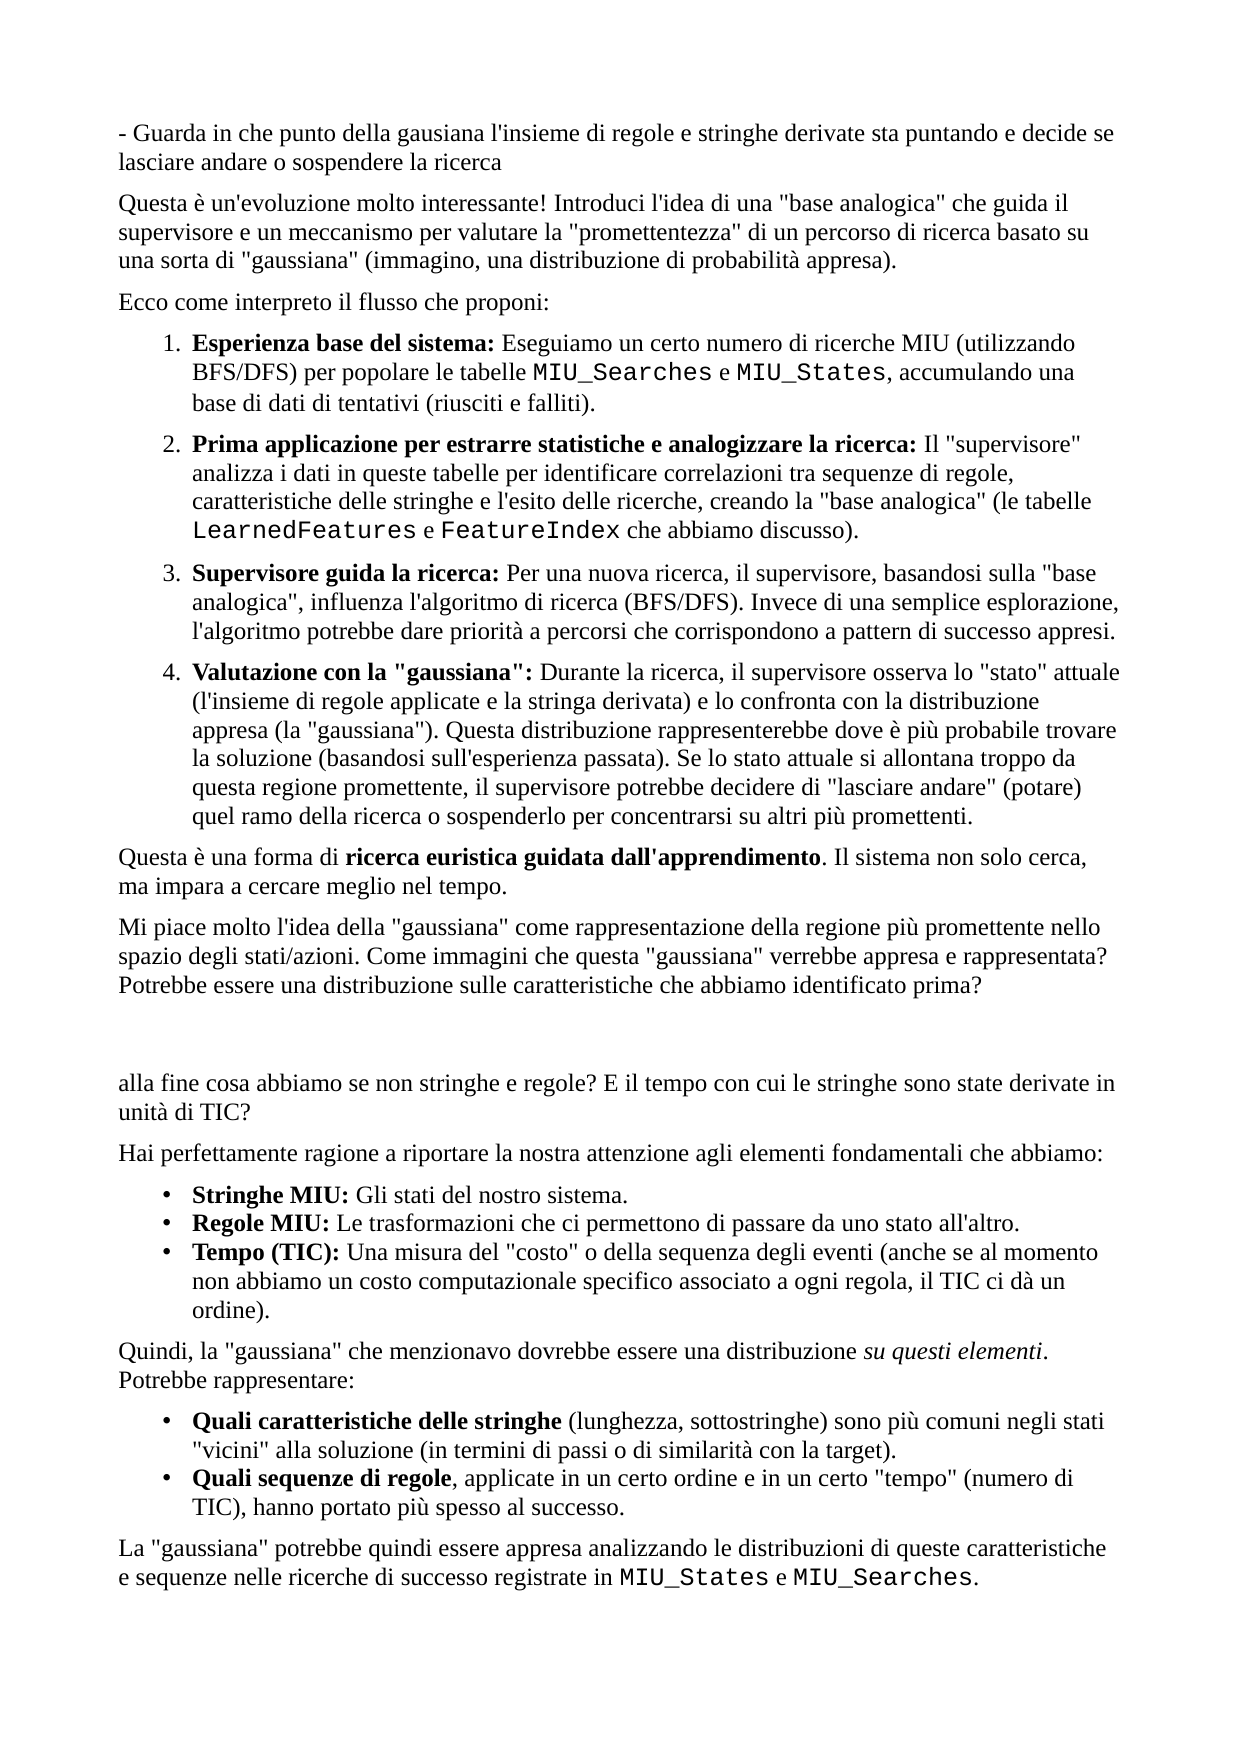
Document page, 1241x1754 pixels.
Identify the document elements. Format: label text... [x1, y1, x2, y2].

list Quali sequenze di regole, applicate in un certo ordine e in un certo "tempo" (numero di TIC), hanno portato più spesso al successo. [162, 1463, 1122, 1521]
list Quali caratteristiche delle stringhe (lunghezza, sottostringhe) sono più comuni negli stati "vicini" alla soluzione (in termini di passi o di similarità con la target). [162, 1406, 1122, 1463]
text alla fine cosa abbiamo se non stringhe e regole? E il tempo con cui le stringhe sono state derivate in unità di TIC? [118, 1068, 1122, 1126]
list Tempo (TIC): Una misura del "costo" o della sequenza degli eventi (anche se al momento non abbiamo un costo computazionale specifico associato a ogni regola, il TIC ci dà un ordine). [162, 1237, 1122, 1323]
text La "gaussiana" potrebbe quindi essere appresa analizzando le distribuzioni di queste caratteristiche e sequenze nelle ricerche di successo registrate in MIU_States e MIU_Searches. [118, 1533, 1122, 1593]
text Quindi, la "gaussiana" che menzionavo dovrebbe essere una distribuzione su questi elementi. Potrebbe rappresentare: [118, 1336, 1122, 1393]
text Ecco come interpreto il flusso che proponi: [118, 287, 1122, 316]
list Valutazione con la "gaussiana": Durante la ricerca, il supervisore osserva lo "stato" attuale (l'insieme di regole applicate e la stringa derivata) e lo confronta con la distribuzione appresa (la "gaussiana"). Questa distribuzione rappresenterebbe dove è più probabile trovare la soluzione (basandosi sull'esperienza passata). Se lo stato attuale si allontana troppo da questa regione promettente, il supervisore potrebbe decidere di "lasciare andare" (potare) quel ramo della ricerca o sospenderlo per concentrarsi su altri più promettenti. [162, 657, 1122, 830]
text - Guarda in che punto della gausiana l'insieme di regole e stringhe derivate sta puntando e decide se lasciare andare o sospendere la ricerca [118, 118, 1122, 176]
list Stringhe MIU: Gli stati del nostro sistema. [162, 1180, 1122, 1208]
list Regole MIU: Le trasformazioni che ci permettono di passare da uno stato all'altro. [162, 1208, 1122, 1237]
text Hai perfettamente ragione a riportare la nostra attenzione agli elementi fondamentali che abbiamo: [118, 1138, 1122, 1167]
text Mi piace molto l'idea della "gaussiana" come rappresentazione della regione più promettente nello spazio degli stati/azioni. Come immagini che questa "gaussiana" verrebbe appresa e rappresentata? Potrebbe essere una distribuzione sulle caratteristiche che abbiamo identificato prima? [118, 912, 1122, 998]
list Esperienza base del sistema: Eseguiamo un certo numero di ricerche MIU (utilizzando BFS/DFS) per popolare le tabelle MIU_Searches e MIU_States, accumulando una base di dati di tentativi (riusciti e falliti). [162, 328, 1122, 416]
text Questa è una forma di ricerca euristica guidata dall'apprendimento. Il sistema non solo cerca, ma impara a cercare meglio nel tempo. [118, 842, 1122, 900]
list Prima applicazione per estrarre statistiche e analogizzare la ricerca: Il "supervisore" analizza i dati in queste tabelle per identificare correlazioni tra sequenze di regole, caratteristiche delle stringhe e l'esito delle ricerche, creando la "base analogica" (le tabelle LearnedFeatures e FeatureIndex che abbiamo discusso). [162, 429, 1122, 546]
list Supervisore guida la ricerca: Per una nuova ricerca, il supervisore, basandosi sulla "base analogica", influenza l'algoritmo di ricerca (BFS/DFS). Invece di una semplice esplorazione, l'algoritmo potrebbe dare priorità a percorsi che corrispondono a pattern di successo appresi. [162, 558, 1122, 645]
text Questa è un'evoluzione molto interessante! Introduci l'idea di una "base analogica" che guida il supervisore e un meccanismo per valutare la "promettentezza" di un percorso di ricerca basato su una sorta di "gaussiana" (immagino, una distribuzione di probabilità appresa). [118, 188, 1122, 274]
